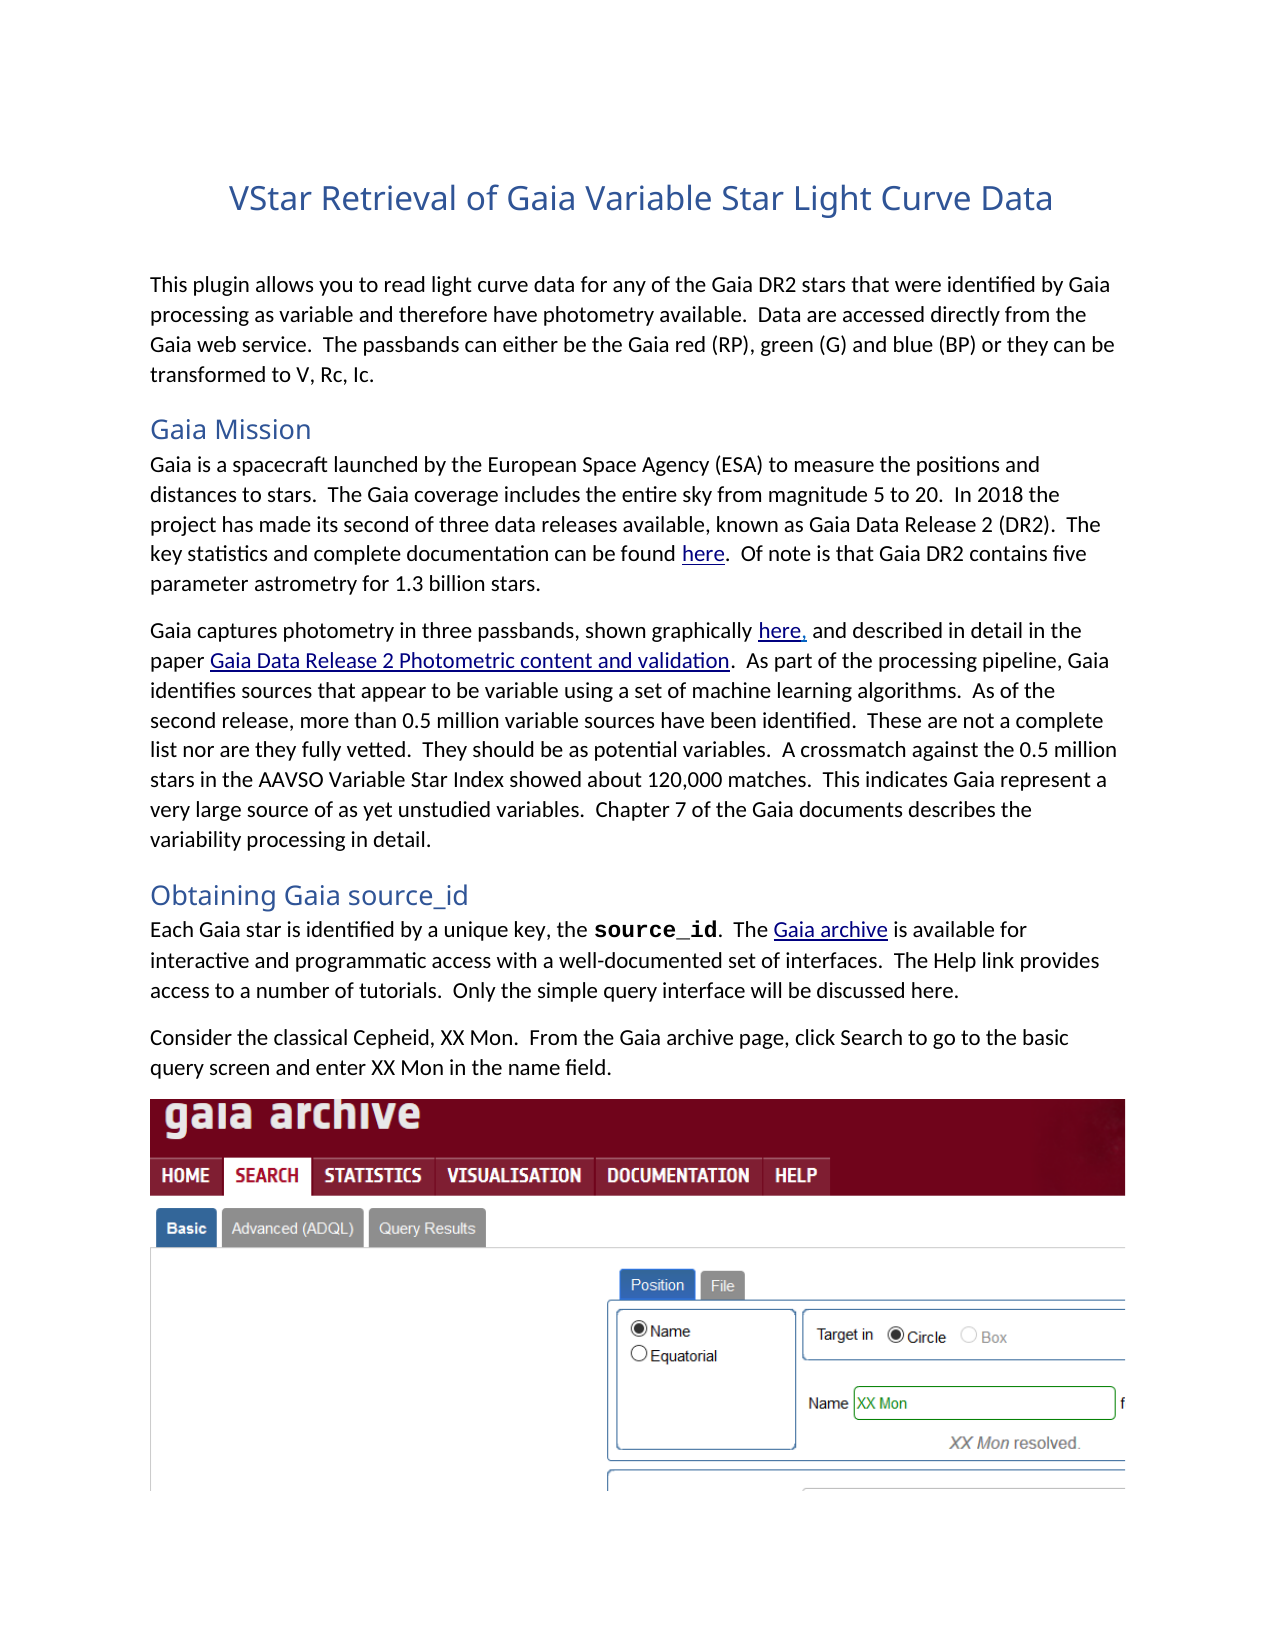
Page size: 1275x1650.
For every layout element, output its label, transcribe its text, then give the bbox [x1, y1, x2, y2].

subtitle Gaia Mission [150, 411, 1125, 447]
text Gaia is a spacecraft launched by the European Space Agency (ESA) to measure the positions and distances to stars. The Gaia coverage includes the entire sky from magnitude 5 to 20. In 2018 the project has made its second of three data releases available, known as Gaia Data Release 2 (DR2). The key statistics and complete documentation can be found here. Of note is that Gaia DR2 contains five parameter astrometry for 1.3 billion stars. [150, 450, 1125, 597]
text Consider the classical Cepheid, XX Mon. From the Gaia archive page, click Search to go to the basic query screen and enter XX Mon in the name field. [150, 1023, 1125, 1081]
text Each Gaia star is identified by a unique key, the source_id. The Gaia archive is available for interactive and programmatic access with a well-documented set of interfaces. The Help link provides access to a number of tutorials. Only the simple query interface will be discussed here. [150, 915, 1125, 1004]
text This plugin allows you to read light curve data for any of the Gaia DR2 stars that were identified by Gaia processing as variable and therefore have photometry available. Data are accessed directly from the Gaia web service. The passbands can either be the Gaia red (RP), green (G) and blue (BP) or they can be transformed to V, Rc, Ic. [150, 270, 1125, 388]
subtitle VStar Retrieval of Gaia Variable Star Light Curve Data [150, 175, 1125, 220]
text Gaia captures photometry in three passbands, shown graphically here, and described in detail in the paper Gaia Data Release 2 Photometric content and validation. As part of the processing pipeline, Gaia identifies sources that appear to be variable using a set of machine learning algorithms. As of the second release, more than 0.5 million variable sources have been identified. These are not a complete list nor are they fully vetted. They should be as potential variables. A crossmatch against the 0.5 million stars in the AAVSO Variable Star Index showed about 120,000 matches. This indicates Gaia represent a very large source of as yet unstudied variables. Chapter 7 of the Gaia documents describes the variability processing in detail. [150, 616, 1125, 853]
subtitle Obtaining Gaia source_id [150, 876, 1125, 913]
